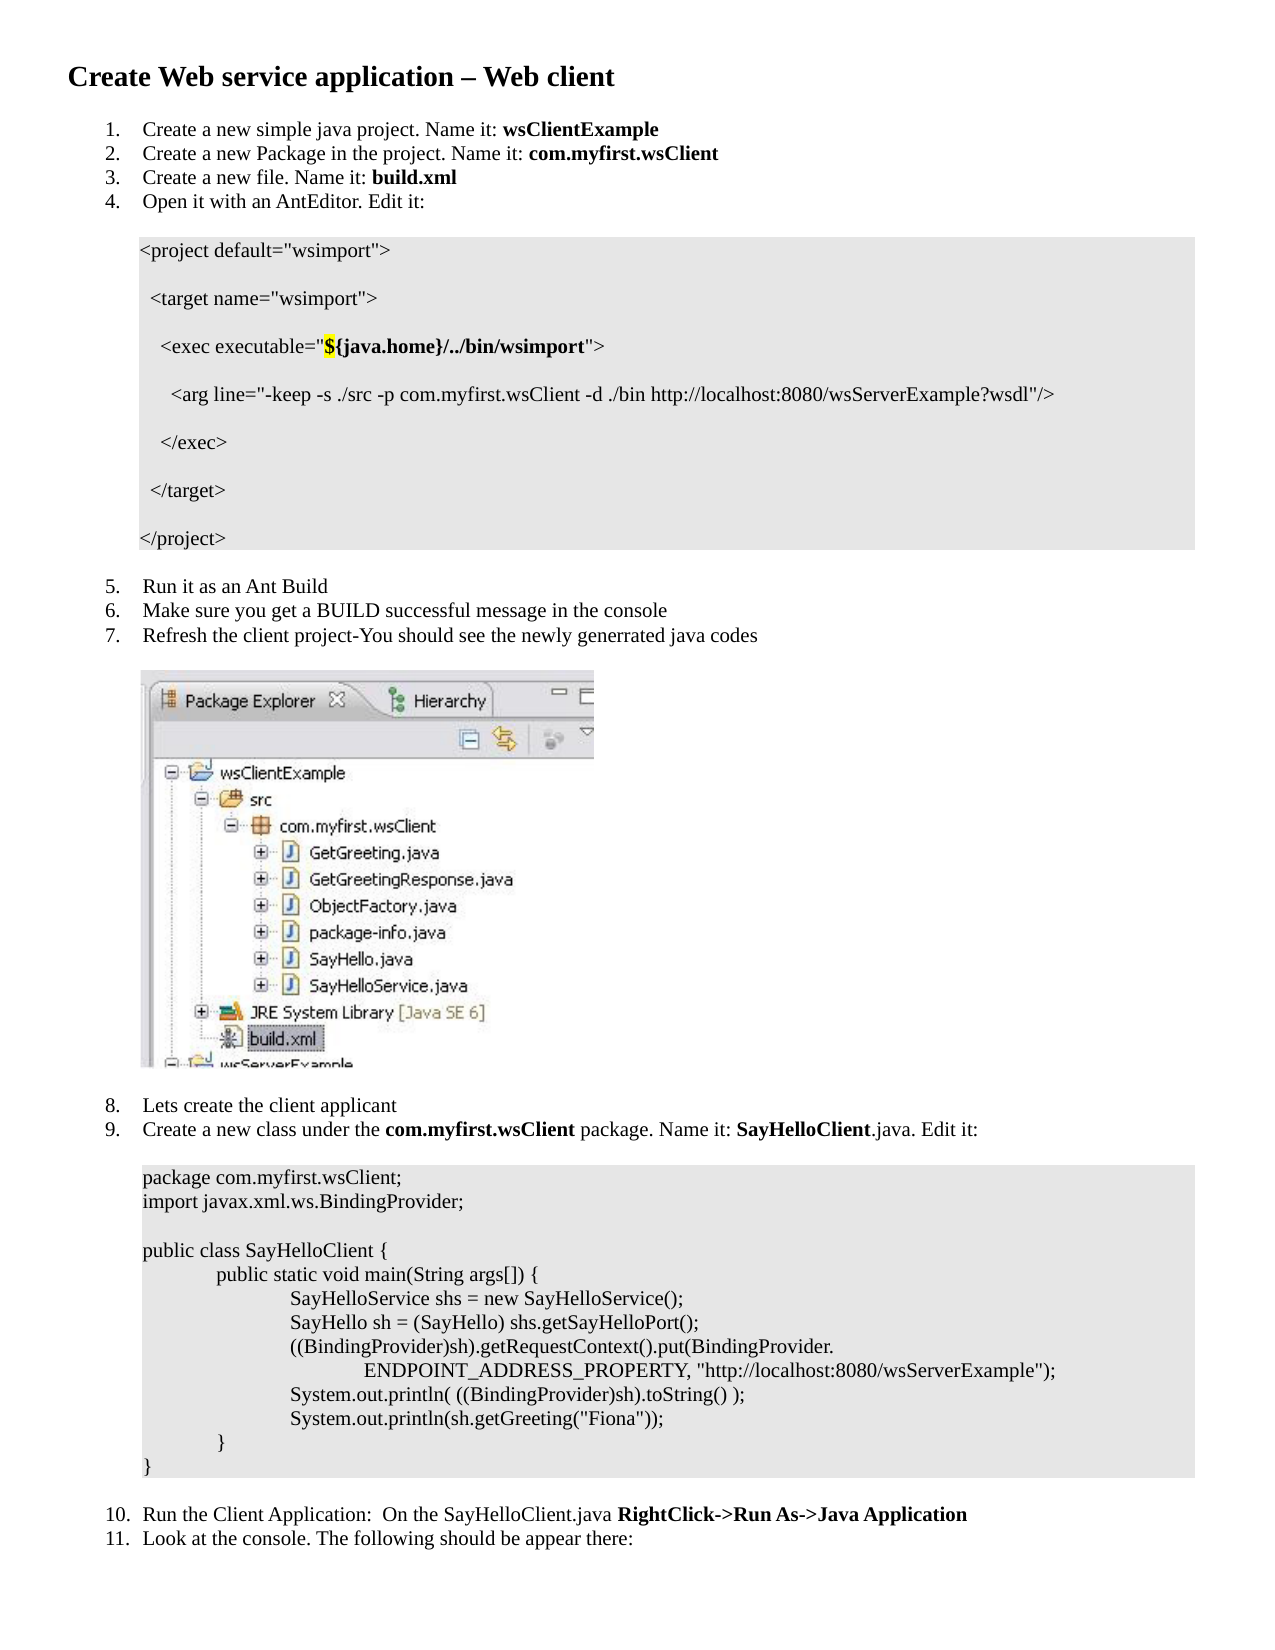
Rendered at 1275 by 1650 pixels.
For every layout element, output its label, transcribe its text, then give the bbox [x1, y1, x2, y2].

text package com.myfirst.wsClient; [142, 1165, 1195, 1189]
text System.out.println( ((BindingProvider)sh).toString() ); [142, 1382, 1195, 1406]
list Create a new class under the com.myfirst.wsClient package. Name it: SayHelloClient.java. Edit it: [105, 1117, 1195, 1141]
text <project default="wsimport"> [139, 237, 1195, 262]
list Run it as an Ant Build [105, 574, 1195, 598]
text } [142, 1454, 1195, 1478]
text import javax.xml.ws.BindingProvider; [142, 1189, 1195, 1213]
text SayHelloService shs = new SayHelloService(); [142, 1286, 1195, 1310]
list Make sure you get a BUILD successful message in the console [105, 598, 1195, 622]
text </exec> [139, 430, 1195, 454]
list Look at the console. The following should be appear there: [105, 1526, 1195, 1550]
list Refresh the client project-You should see the newly generrated java codes [105, 622, 1195, 647]
text public class SayHelloClient { [142, 1237, 1195, 1262]
text <target name="wsimport"> [139, 286, 1195, 310]
text </project> [139, 526, 1195, 550]
text } [142, 1430, 1195, 1454]
list Create a new Package in the project. Name it: com.myfirst.wsClient [105, 141, 1195, 165]
text SayHello sh = (SayHello) shs.getSayHelloPort(); [142, 1310, 1195, 1334]
picture [140, 670, 594, 1069]
text public static void main(String args[]) { [142, 1262, 1195, 1286]
text <exec executable="${java.home}/../bin/wsimport"> [139, 334, 1195, 358]
list Run the Client Application: On the SayHelloClient.java RightClick->Run As->Java Application [105, 1502, 1195, 1526]
list Lets create the client applicant [105, 1093, 1195, 1117]
text System.out.println(sh.getGreeting("Fiona")); [142, 1406, 1195, 1430]
list Create a new file. Name it: build.xml [105, 165, 1195, 189]
text ENDPOINT_ADDRESS_PROPERTY, "http://localhost:8080/wsServerExample"); [142, 1358, 1195, 1382]
text ((BindingProvider)sh).getRequestContext().put(BindingProvider. [142, 1334, 1195, 1358]
list Create a new simple java project. Name it: wsClientExample [105, 117, 1195, 141]
text </target> [139, 478, 1195, 502]
list Open it with an AntEditor. Edit it: [105, 189, 1195, 213]
text Create Web service application – Web client [67, 59, 1195, 93]
text <arg line="-keep -s ./src -p com.myfirst.wsClient -d ./bin http://localhost:8080/wsServerExample?wsdl"/> [139, 382, 1195, 406]
